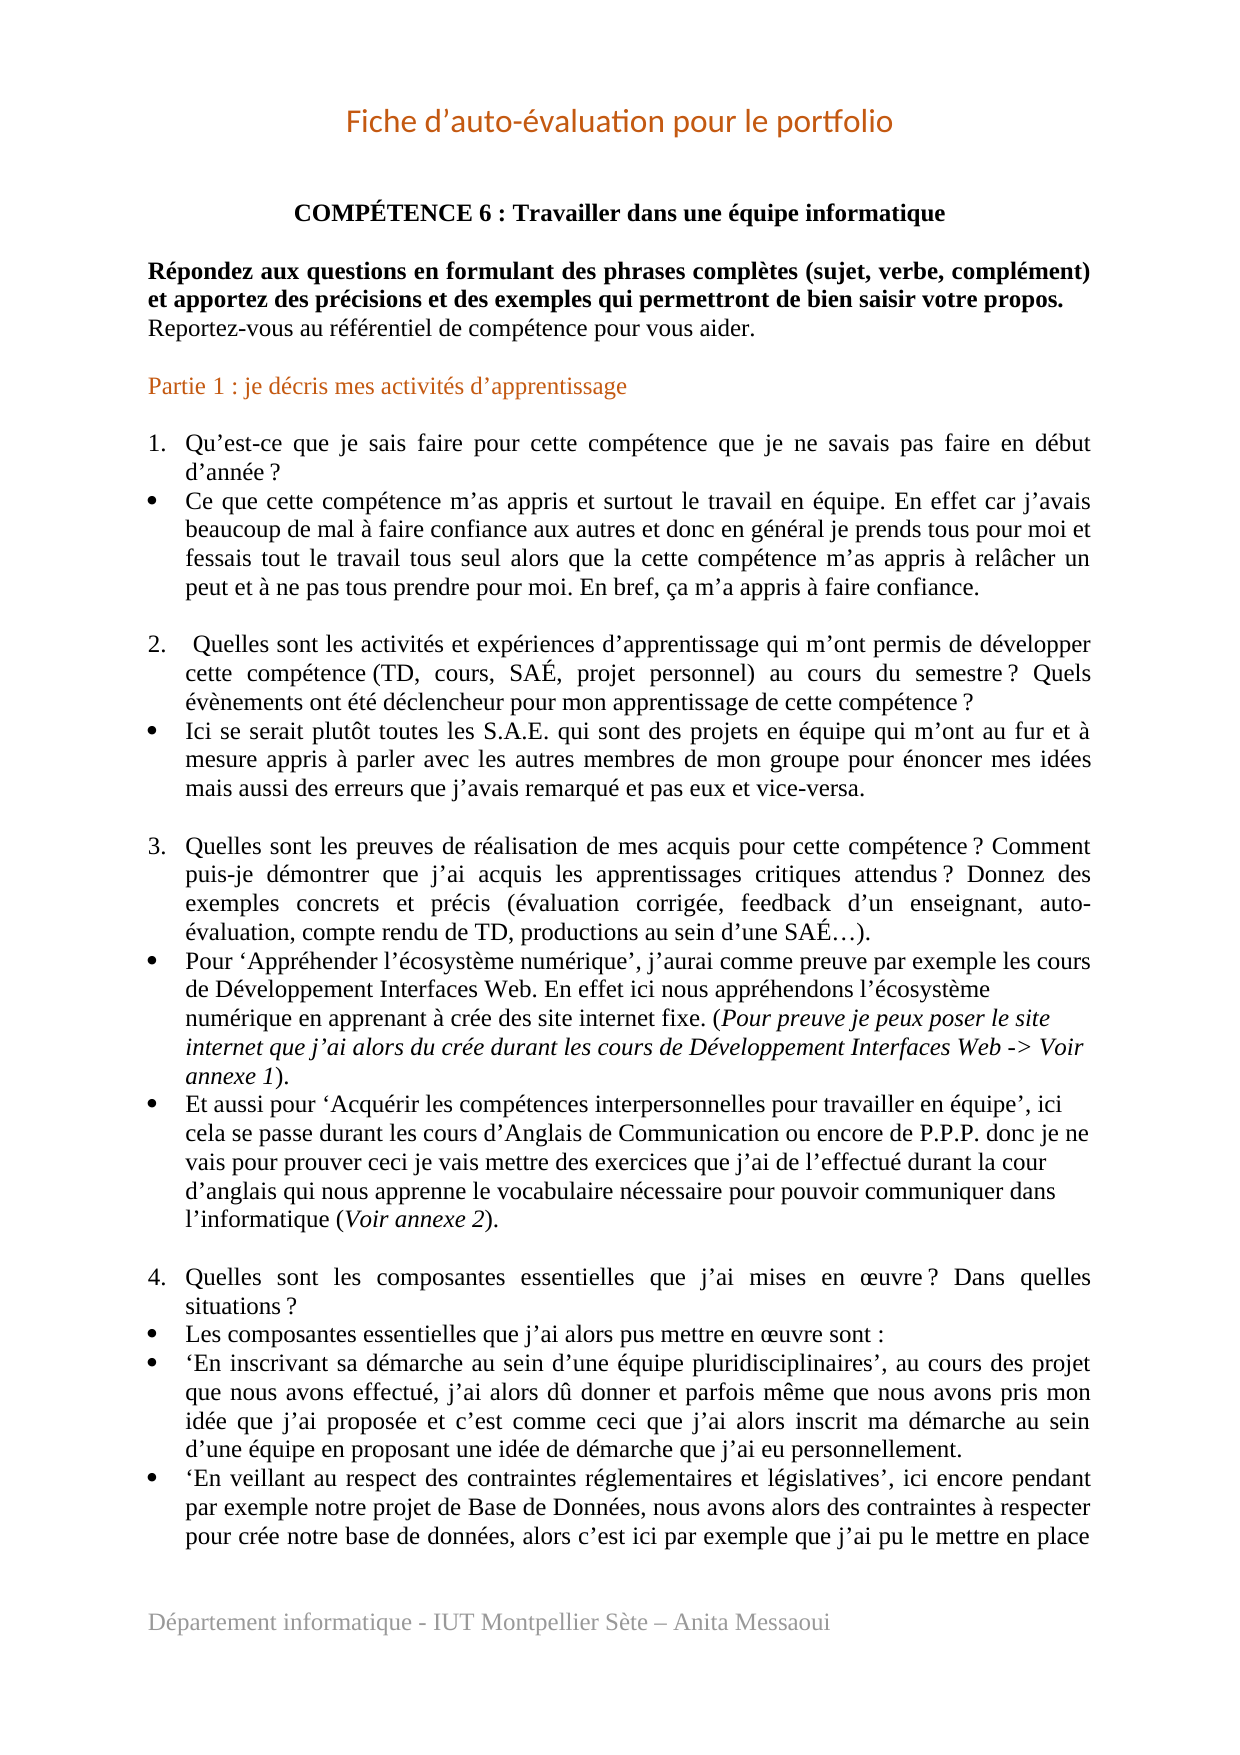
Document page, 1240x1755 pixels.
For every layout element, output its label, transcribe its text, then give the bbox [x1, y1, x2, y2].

subtitle Fiche d’auto-évaluation pour le portfolio [148, 100, 1092, 141]
list Quelles sont les preuves de réalisation de mes acquis pour cette compétence ? Comment puis-je démontrer que j’ai acquis les apprentissages critiques attendus ? Donnez des exemples concrets et précis (évaluation corrigée, feedback d’un enseignant, auto-évaluation, compte rendu de TD, productions au sein d’une SAÉ…). [148, 831, 1092, 946]
list Et aussi pour ‘Acquérir les compétences interpersonnelles pour travailler en équipe’, ici cela se passe durant les cours d’Anglais de Communication ou encore de P.P.P. donc je ne vais pour prouver ceci je vais mettre des exercices que j’ai de l’effectué durant la cour d’anglais qui nous apprenne le vocabulaire nécessaire pour pouvoir communiquer dans l’informatique (Voir annexe 2). [148, 1089, 1092, 1262]
list Pour ‘Appréhender l’écosystème numérique’, j’aurai comme preuve par exemple les cours de Développement Interfaces Web. En effet ici nous appréhendons l’écosystème numérique en apprenant à crée des site internet fixe. (Pour preuve je peux poser le site internet que j’ai alors du crée durant les cours de Développement Interfaces Web -> Voir annexe 1). [148, 946, 1092, 1089]
list Quelles sont les activités et expériences d’apprentissage qui m’ont permis de développer cette compétence (TD, cours, SAÉ, projet personnel) au cours du semestre ? Quels évènements ont été déclencheur pour mon apprentissage de cette compétence ? [148, 629, 1092, 716]
list Ce que cette compétence m’as appris et surtout le travail en équipe. En effet car j’avais beaucoup de mal à faire confiance aux autres et donc en général je prends tous pour moi et fessais tout le travail tous seul alors que la cette compétence m’as appris à relâcher un peut et à ne pas tous prendre pour moi. En bref, ça m’a appris à faire confiance. [148, 486, 1092, 601]
list Quelles sont les composantes essentielles que j’ai mises en œuvre ? Dans quelles situations ? [148, 1262, 1092, 1319]
list Ici se serait plutôt toutes les S.A.E. qui sont des projets en équipe qui m’ont au fur et à mesure appris à parler avec les autres membres de mon groupe pour énoncer mes idées mais aussi des erreurs que j’avais remarqué et pas eux et vice-versa. [148, 716, 1092, 802]
list ‘En inscrivant sa démarche au sein d’une équipe pluridisciplinaires’, au cours des projet que nous avons effectué, j’ai alors dû donner et parfois même que nous avons pris mon idée que j’ai proposée et c’est comme ceci que j’ai alors inscrit ma démarche au sein d’une équipe en proposant une idée de démarche que j’ai eu personnellement. [148, 1348, 1092, 1463]
text Reportez-vous au référentiel de compétence pour vous aider. [148, 313, 1092, 342]
text ﻿Répondez aux questions en formulant des phrases complètes (sujet, verbe, complément) et apportez des précisions et des exemples qui permettront de bien saisir votre propos. [148, 256, 1092, 313]
list Les composantes essentielles que j’ai alors pus mettre en œuvre sont : [148, 1319, 1092, 1348]
text COMPÉTENCE 6 : Travailler dans une équipe informatique [148, 198, 1092, 227]
list ‘En veillant au respect des contraintes réglementaires et législatives’, ici encore pendant par exemple notre projet de Base de Données, nous avons alors des contraintes à respecter pour crée notre base de données, alors c’est ici par exemple que j’ai pu le mettre en place [148, 1463, 1092, 1549]
list ﻿Qu’est-ce que je sais faire pour cette compétence que je ne savais pas faire en début d’année ? [148, 428, 1092, 486]
text Partie 1 : je décris mes activités d’apprentissage [148, 371, 1092, 399]
